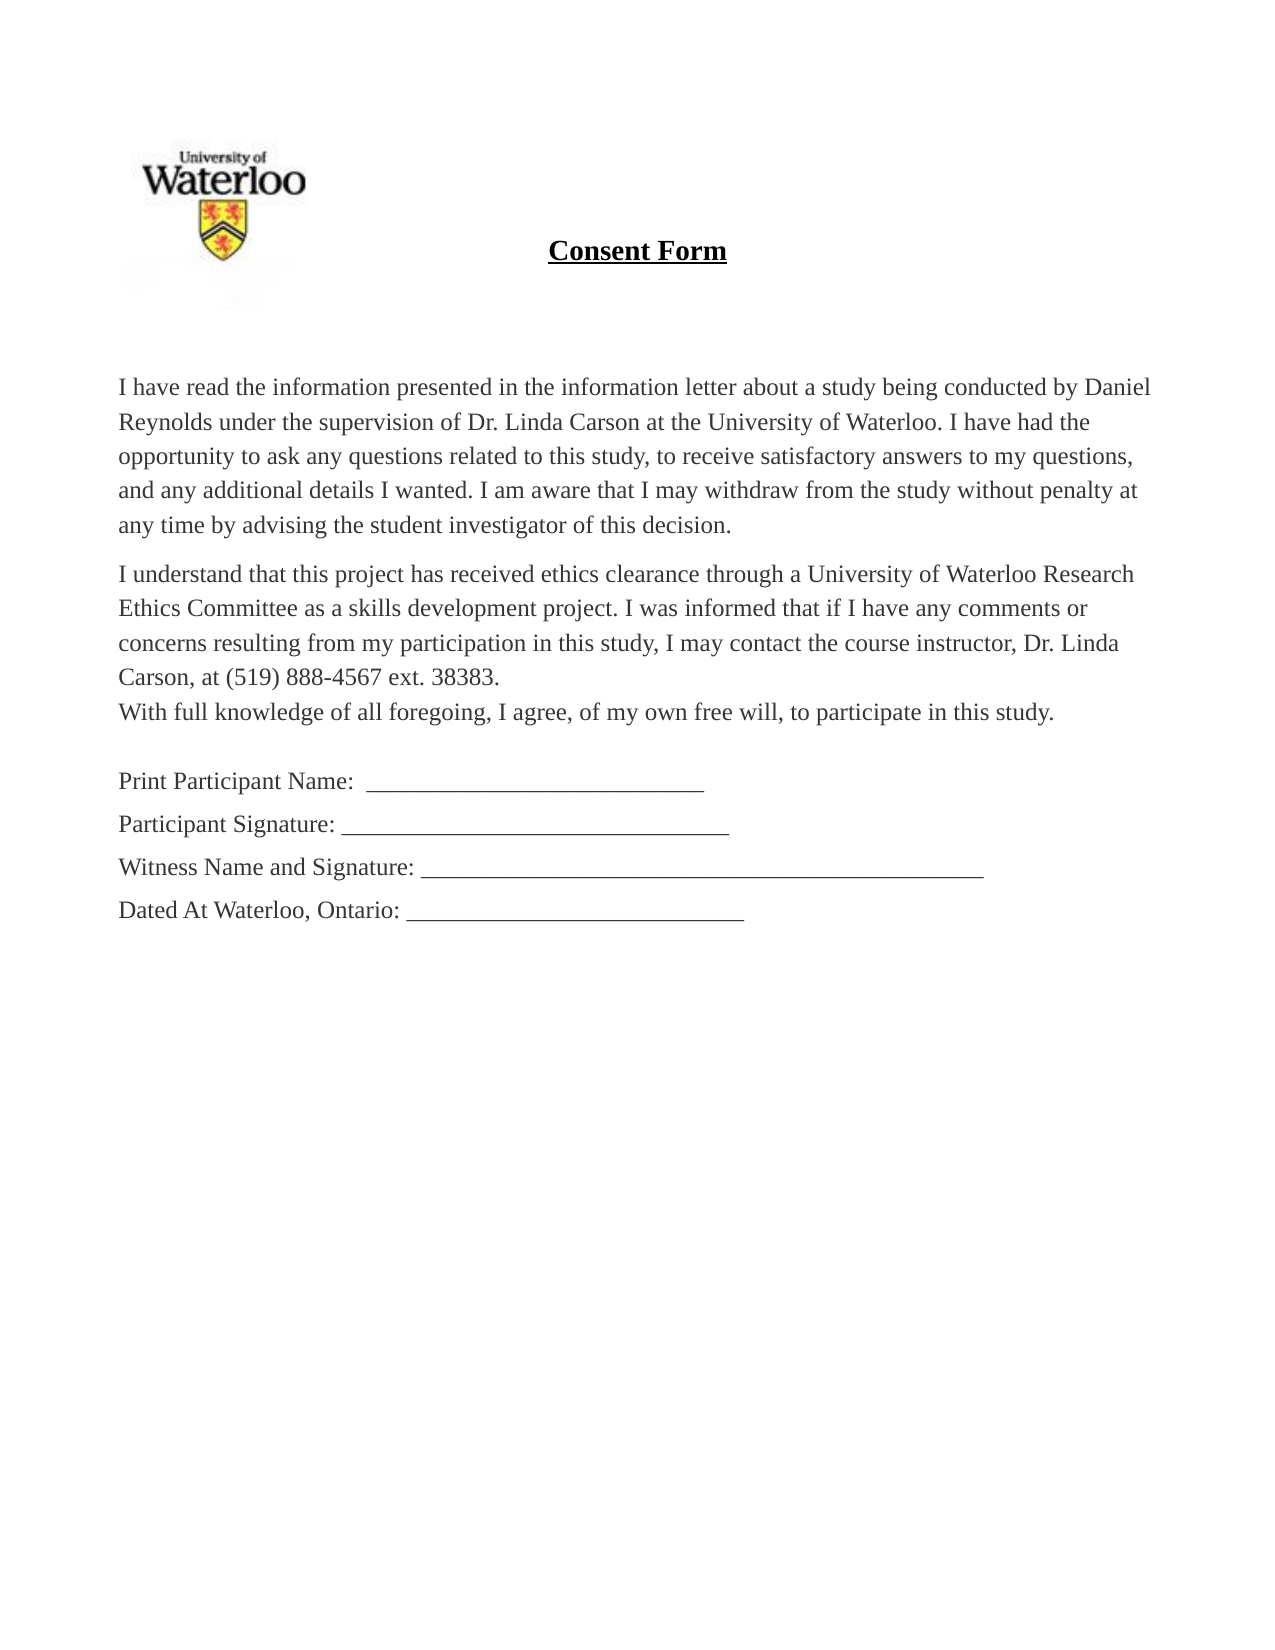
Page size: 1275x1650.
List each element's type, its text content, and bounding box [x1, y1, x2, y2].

text Witness Name and Signature: _____________________________________________ [118, 852, 1157, 881]
text Participant Signature: _______________________________ [118, 809, 1157, 838]
text I understand that this project has received ethics clearance through a University of Waterloo Research Ethics Committee as a skills development project. I was informed that if I have any comments or concerns resulting from my participation in this study, I may contact the course instructor, Dr. Linda Carson, at (519) 888-4567 ext. 38383. [118, 559, 1157, 691]
text Print Participant Name: ___________________________ [118, 766, 1157, 795]
text I have read the information presented in the information letter about a study being conducted by Daniel Reynolds under the supervision of Dr. Linda Carson at the University of Waterloo. I have had the opportunity to ask any questions related to this study, to receive satisfactory answers to my questions, and any additional details I wanted. I am aware that I may withdraw from the study without penalty at any time by advising the student investigator of this decision. [118, 372, 1157, 539]
text Consent Form [335, 233, 1157, 267]
text Dated At Waterloo, Ontario: ___________________________ [118, 895, 1157, 924]
picture [118, 127, 334, 310]
text With full knowledge of all foregoing, I agree, of my own free will, to participate in this study. [118, 697, 1157, 726]
